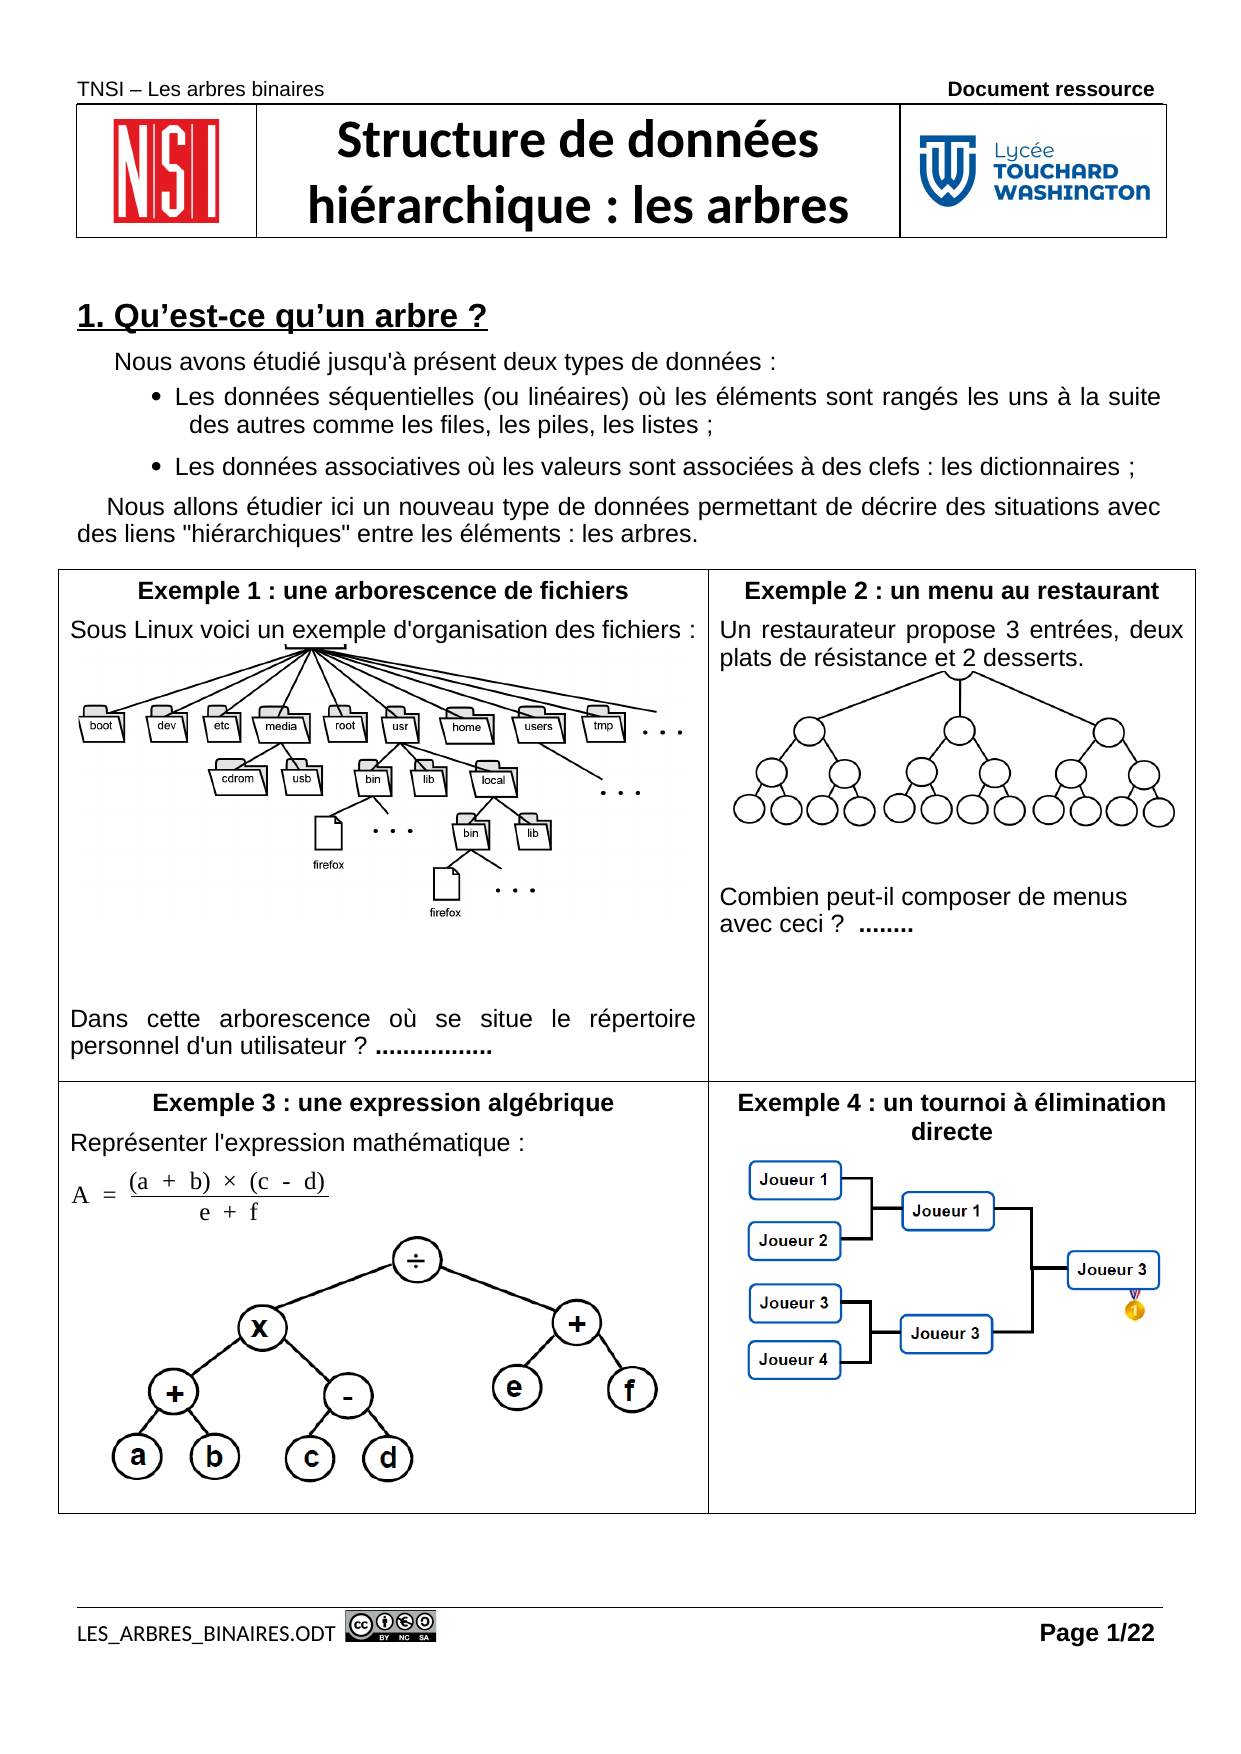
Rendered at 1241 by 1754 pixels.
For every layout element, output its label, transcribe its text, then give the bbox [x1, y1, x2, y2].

text Nous allons étudier ici un nouveau type de données permettant de décrire des situations avec des liens "hiérarchiques" entre les éléments : les arbres. [77, 493, 1163, 548]
list Les données associatives où les valeurs sont associées à des clefs : les dictionnaires ; [152, 452, 1163, 481]
table_header [77, 105, 256, 237]
picture [109, 1235, 661, 1486]
picture [78, 644, 691, 921]
table_header [901, 105, 1166, 237]
picture [745, 1158, 1162, 1382]
list Les données séquentielles (ou linéaires) où les éléments sont rangés les uns à la suite des autres comme les files, les piles, les listes ; [152, 382, 1163, 439]
table_header Exemple 1 : une arborescence de fichiers Sous Linux voici un exemple d'organisation des fichiers : Dans cette arborescence où se situe le répertoire personnel d'un utilisateur ? ................. [59, 570, 708, 1081]
picture [345, 1610, 437, 1642]
picture [917, 134, 1152, 208]
table_header Exemple 2 : un menu au restaurant Un restaurateur propose 3 entrées, deux plats de résistance et 2 desserts. Combien peut-il composer de menus avec ceci ? ........ [709, 570, 1195, 1081]
table_header Structure de données hiérarchique : les arbres [257, 105, 899, 237]
table_cell Exemple 4 : un tournoi à élimination directe [709, 1082, 1195, 1513]
list Qu’est-ce qu’un arbre ? [77, 296, 1163, 334]
text Nous avons étudié jusqu'à présent deux types de données : [77, 347, 1163, 375]
picture [731, 671, 1176, 829]
table_cell Exemple 3 : une expression algébrique Représenter l'expression mathématique : [59, 1082, 708, 1513]
